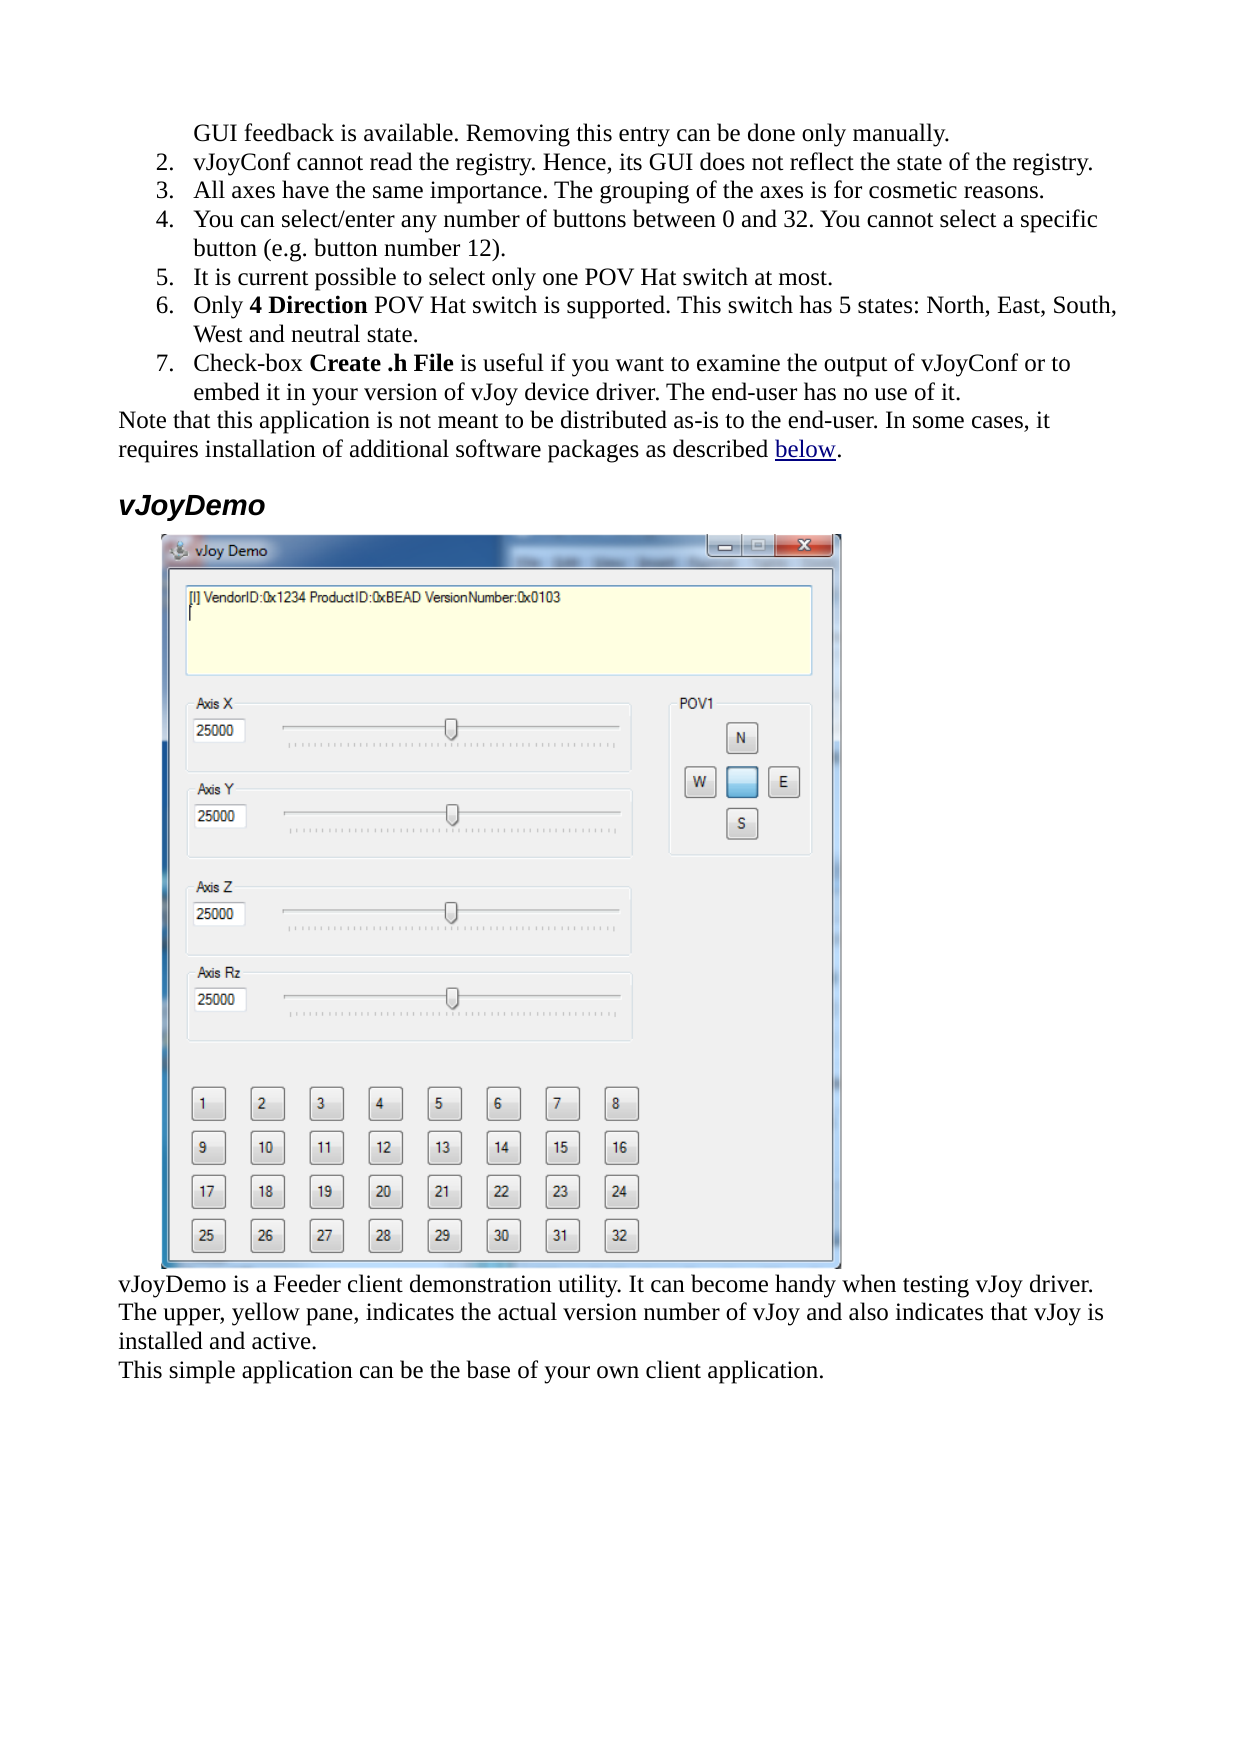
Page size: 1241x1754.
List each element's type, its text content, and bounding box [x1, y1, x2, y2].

list All axes have the same importance. The grouping of the axes is for cosmetic reasons. [156, 176, 1122, 204]
text Note that this application is not meant to be distributed as-is to the end-user. In some cases, it requires installation of additional software packages as described below. [118, 406, 1122, 463]
list GUI feedback is available. Removing this entry can be done only manually. [156, 118, 1122, 147]
picture [161, 534, 842, 1269]
list Check-box Create .h File is useful if you want to examine the output of vJoyConf or to embed it in your version of vJoy device driver. The end-user has no use of it. [156, 348, 1122, 406]
text This simple application can be the base of your own client application. [118, 1355, 1122, 1384]
list You can select/enter any number of buttons between 0 and 32. You cannot select a specific button (e.g. button number 12). [156, 204, 1122, 262]
list Only 4 Direction POV Hat switch is supported. This switch has 5 states: North, East, South, West and neutral state. [156, 291, 1122, 348]
list It is current possible to select only one POV Hat switch at most. [156, 262, 1122, 291]
subtitle vJoyDemo [118, 488, 1122, 522]
list vJoyConf cannot read the registry. Hence, its GUI does not reflect the state of the registry. [156, 147, 1122, 176]
text vJoyDemo is a Feeder client demonstration utility. It can become handy when testing vJoy driver. The upper, yellow pane, indicates the actual version number of vJoy and also indicates that vJoy is installed and active. [118, 534, 1122, 1355]
